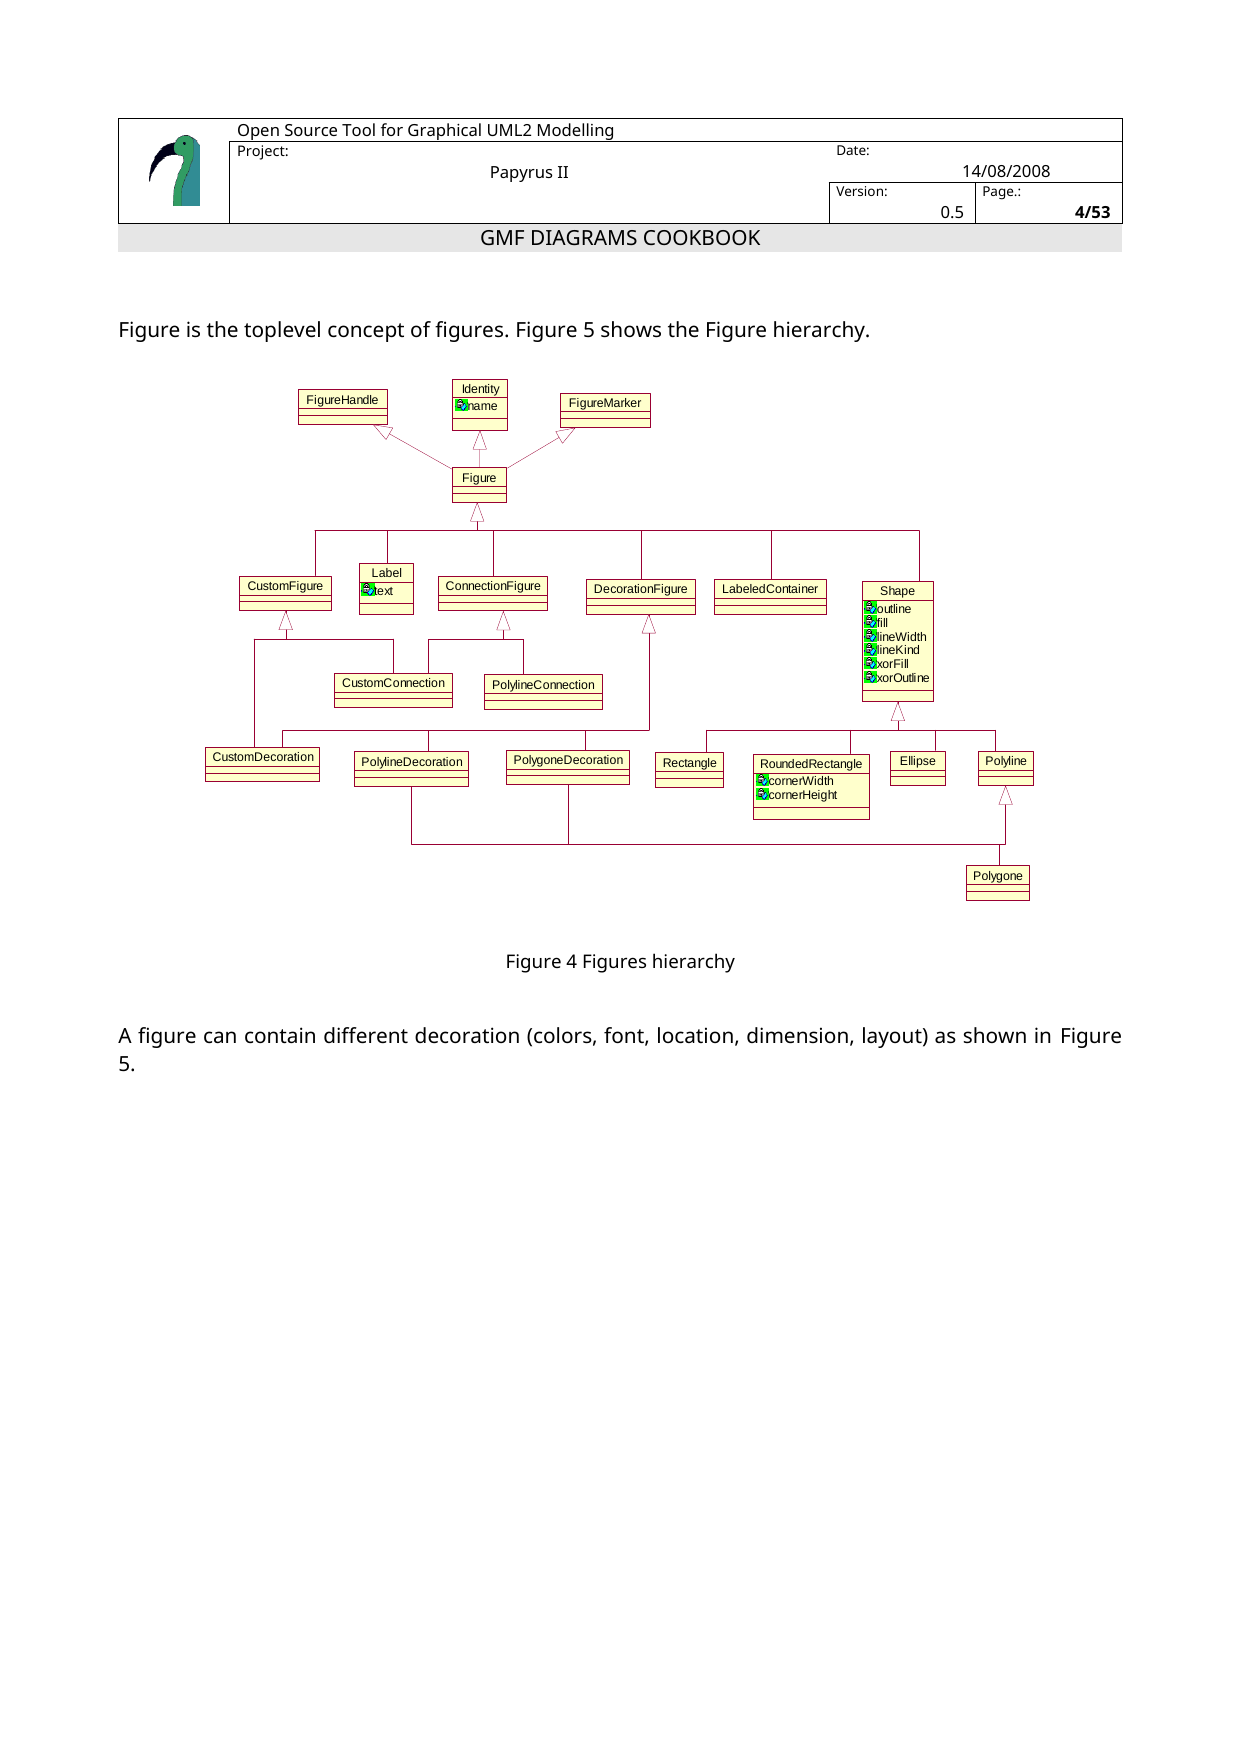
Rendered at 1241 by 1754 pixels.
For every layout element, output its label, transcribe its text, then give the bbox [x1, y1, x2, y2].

picture [147, 133, 201, 209]
text A figure can contain different decoration (colors, font, location, dimension, layout) as shown in Figure 5. [118, 1021, 1122, 1078]
text Figure 4 Figures hierarchy [118, 949, 1122, 974]
text Figure is the toplevel concept of figures. Figure 5 shows the Figure hierarchy. [118, 315, 1122, 344]
